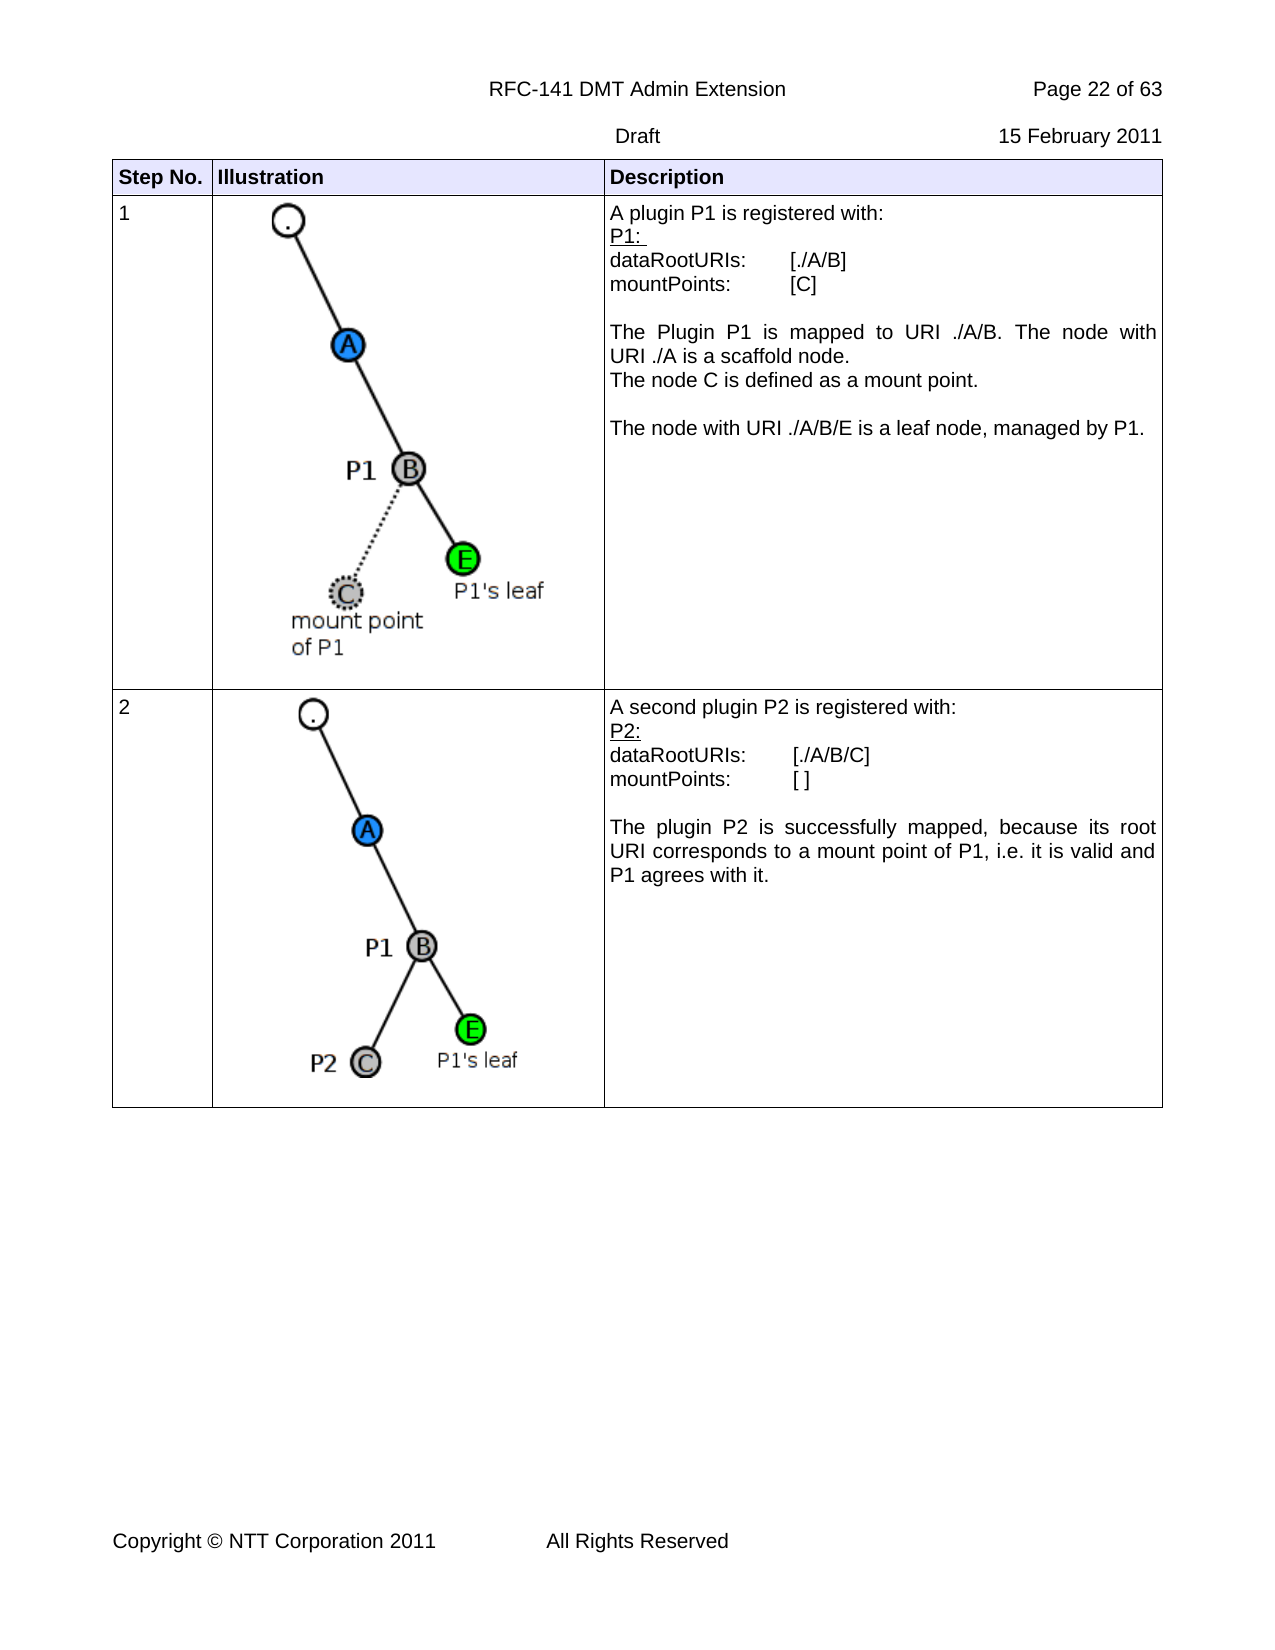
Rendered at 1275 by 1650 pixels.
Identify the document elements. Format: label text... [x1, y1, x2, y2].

table_cell 2 [113, 690, 212, 1107]
table_cell A plugin P1 is registered with: P1: dataRootURIs: [./A/B] mountPoints: [C] The Plugin P1 is mapped to URI ./A/B. The node with URI ./A is a scaffold node. The node C is defined as a mount point. The node with URI ./A/B/E is a leaf node, managed by P1. [605, 196, 1162, 689]
table_header Description [605, 160, 1162, 194]
table_cell [213, 690, 604, 1107]
table_header Illustration [213, 160, 604, 194]
table_cell 1 [113, 196, 212, 689]
table_cell [213, 196, 604, 689]
table_header Step No. [113, 160, 212, 194]
picture [271, 200, 544, 660]
table_cell A second plugin P2 is registered with: P2: dataRootURIs: [./A/B/C] mountPoints: [ ] The plugin P2 is successfully mapped, because its root URI corresponds to a mount point of P1, i.e. it is valid and P1 agrees with it. [605, 690, 1162, 1107]
picture [298, 695, 518, 1078]
